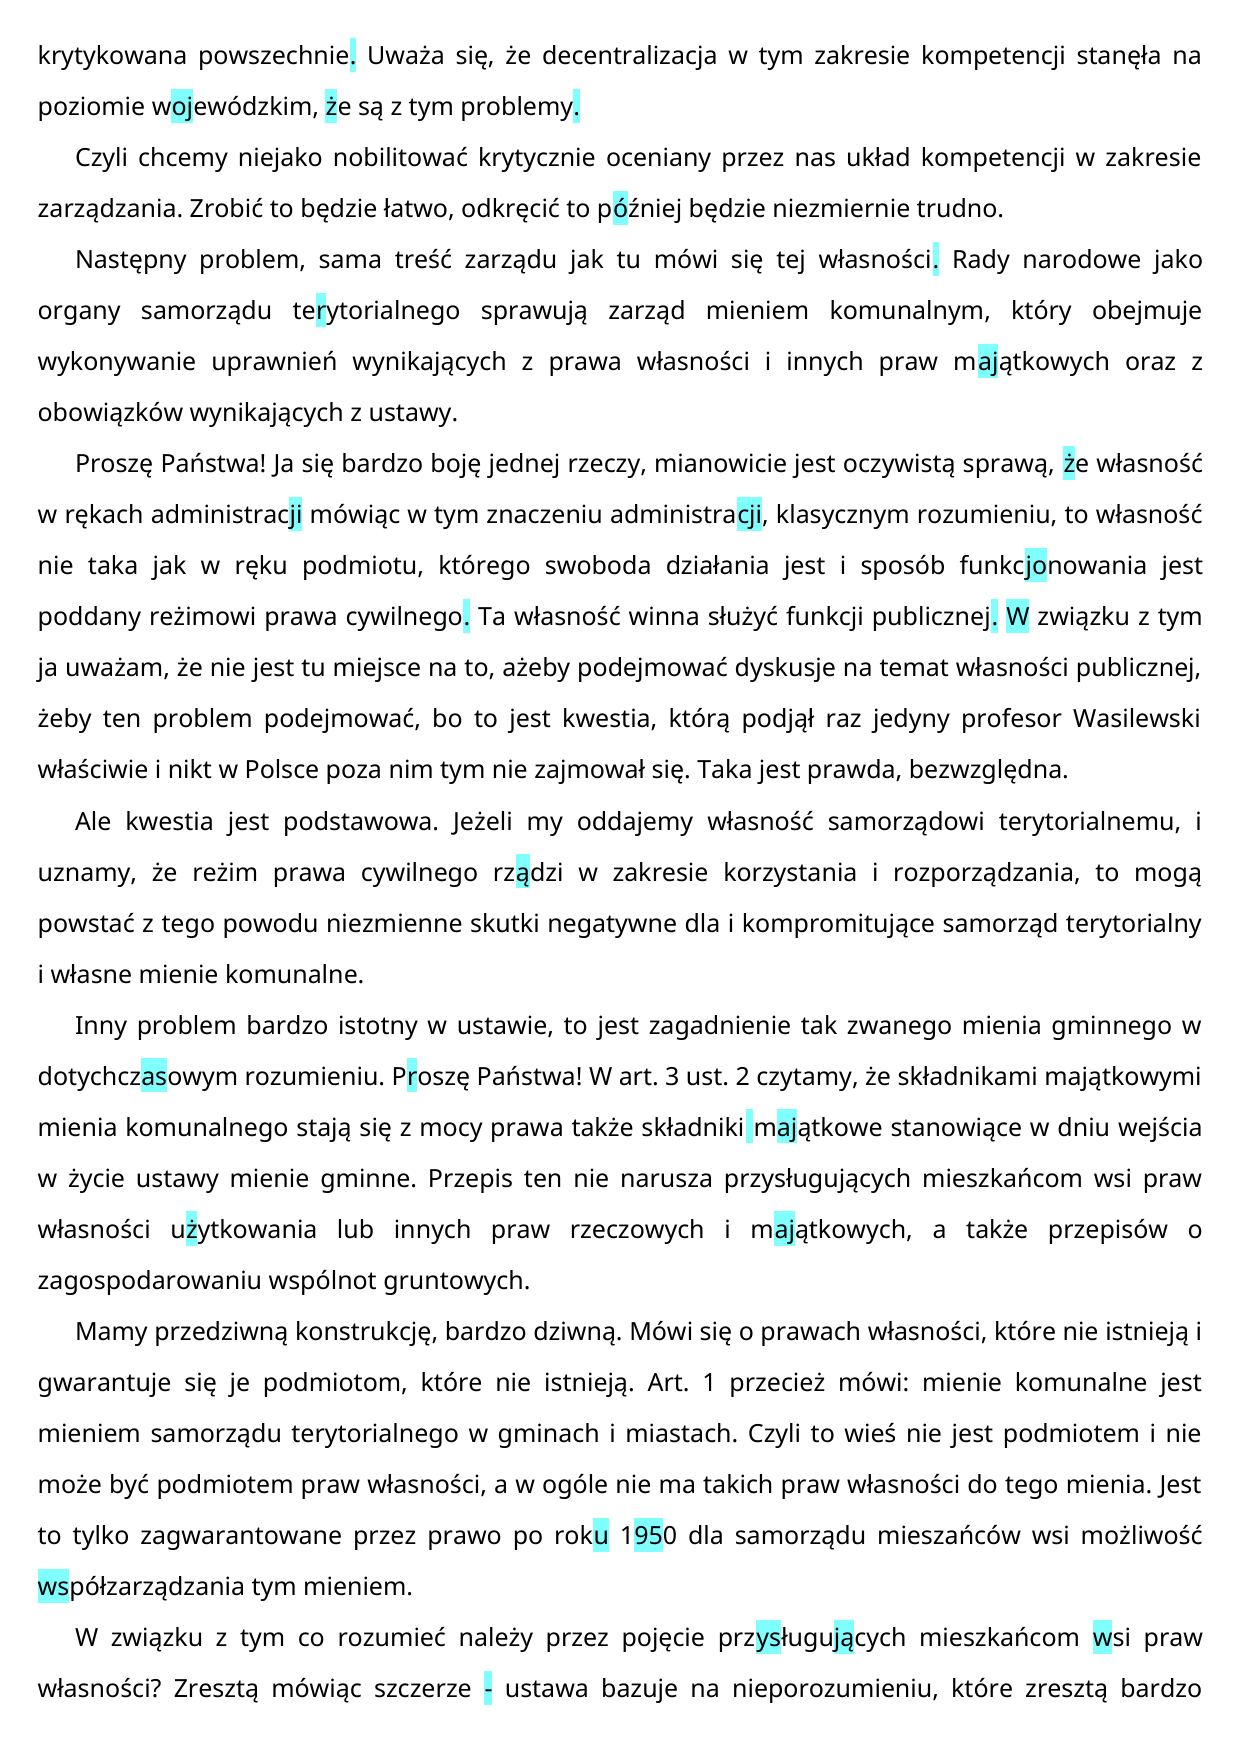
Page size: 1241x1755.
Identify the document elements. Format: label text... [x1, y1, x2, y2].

text W związku z tym co rozumieć należy przez pojęcie przysługujących mieszkańcom wsi praw własności? Zresztą mówiąc szczerze - ustawa bazuje na nieporozumieniu, które zresztą bardzo [37, 1620, 1203, 1705]
text Następny problem, sama treść zarządu jak tu mówi się tej własności. Rady narodowe jako organy samorządu terytorialnego sprawują zarząd mieniem komunalnym, który obejmuje wykonywanie uprawnień wynikających z prawa własności i innych praw majątkowych oraz z obowiązków wynikających z ustawy. [37, 242, 1203, 429]
text Mamy przedziwną konstrukcję, bardzo dziwną. Mówi się o prawach własności, które nie istnieją i gwarantuje się je podmiotom, które nie istnieją. Art. 1 przecież mówi: mienie komunalne jest mieniem samorządu terytorialnego w gminach i miastach. Czyli to wieś nie jest podmiotem i nie może być podmiotem praw własności, a w ogóle nie ma takich praw własności do tego mienia. Jest to tylko zagwarantowane przez prawo po roku 1950 dla samorządu mieszańców wsi możliwość współzarządzania tym mieniem. [37, 1313, 1203, 1603]
text Inny problem bardzo istotny w ustawie, to jest zagadnienie tak zwanego mienia gminnego w dotychczasowym rozumieniu. Proszę Państwa! W art. 3 ust. 2 czytamy, że składnikami majątkowymi mienia komunalnego stają się z mocy prawa także składniki majątkowe stanowiące w dniu wejścia w życie ustawy mienie gminne. Przepis ten nie narusza przysługujących mieszkańcom wsi praw własności użytkowania lub innych praw rzeczowych i majątkowych, a także przepisów o zagospodarowaniu wspólnot gruntowych. [37, 1007, 1203, 1297]
text Czyli chcemy niejako nobilitować krytycznie oceniany przez nas układ kompetencji w zakresie zarządzania. Zrobić to będzie łatwo, odkręcić to później będzie niezmiernie trudno. [37, 139, 1203, 225]
text krytykowana powszechnie. Uważa się, że decentralizacja w tym zakresie kompetencji stanęła na poziomie wojewódzkim, że są z tym problemy. [37, 37, 1203, 123]
text Proszę Państwa! Ja się bardzo boję jednej rzeczy, mianowicie jest oczywistą sprawą, że własność w rękach administracji mówiąc w tym znaczeniu administracji, klasycznym rozumieniu, to własność nie taka jak w ręku podmiotu, którego swoboda działania jest i sposób funkcjonowania jest poddany reżimowi prawa cywilnego. Ta własność winna służyć funkcji publicznej. W związku z tym ja uważam, że nie jest tu miejsce na to, ażeby podejmować dyskusje na temat własności publicznej, żeby ten problem podejmować, bo to jest kwestia, którą podjął raz jedyny profesor Wasilewski właściwie i nikt w Polsce poza nim tym nie zajmował się. Taka jest prawda, bezwzględna. [37, 446, 1203, 786]
text Ale kwestia jest podstawowa. Jeżeli my oddajemy własność samorządowi terytorialnemu, i uznamy, że reżim prawa cywilnego rządzi w zakresie korzystania i rozporządzania, to mogą powstać z tego powodu niezmienne skutki negatywne dla i kompromitujące samorząd terytorialny i własne mienie komunalne. [37, 803, 1203, 990]
